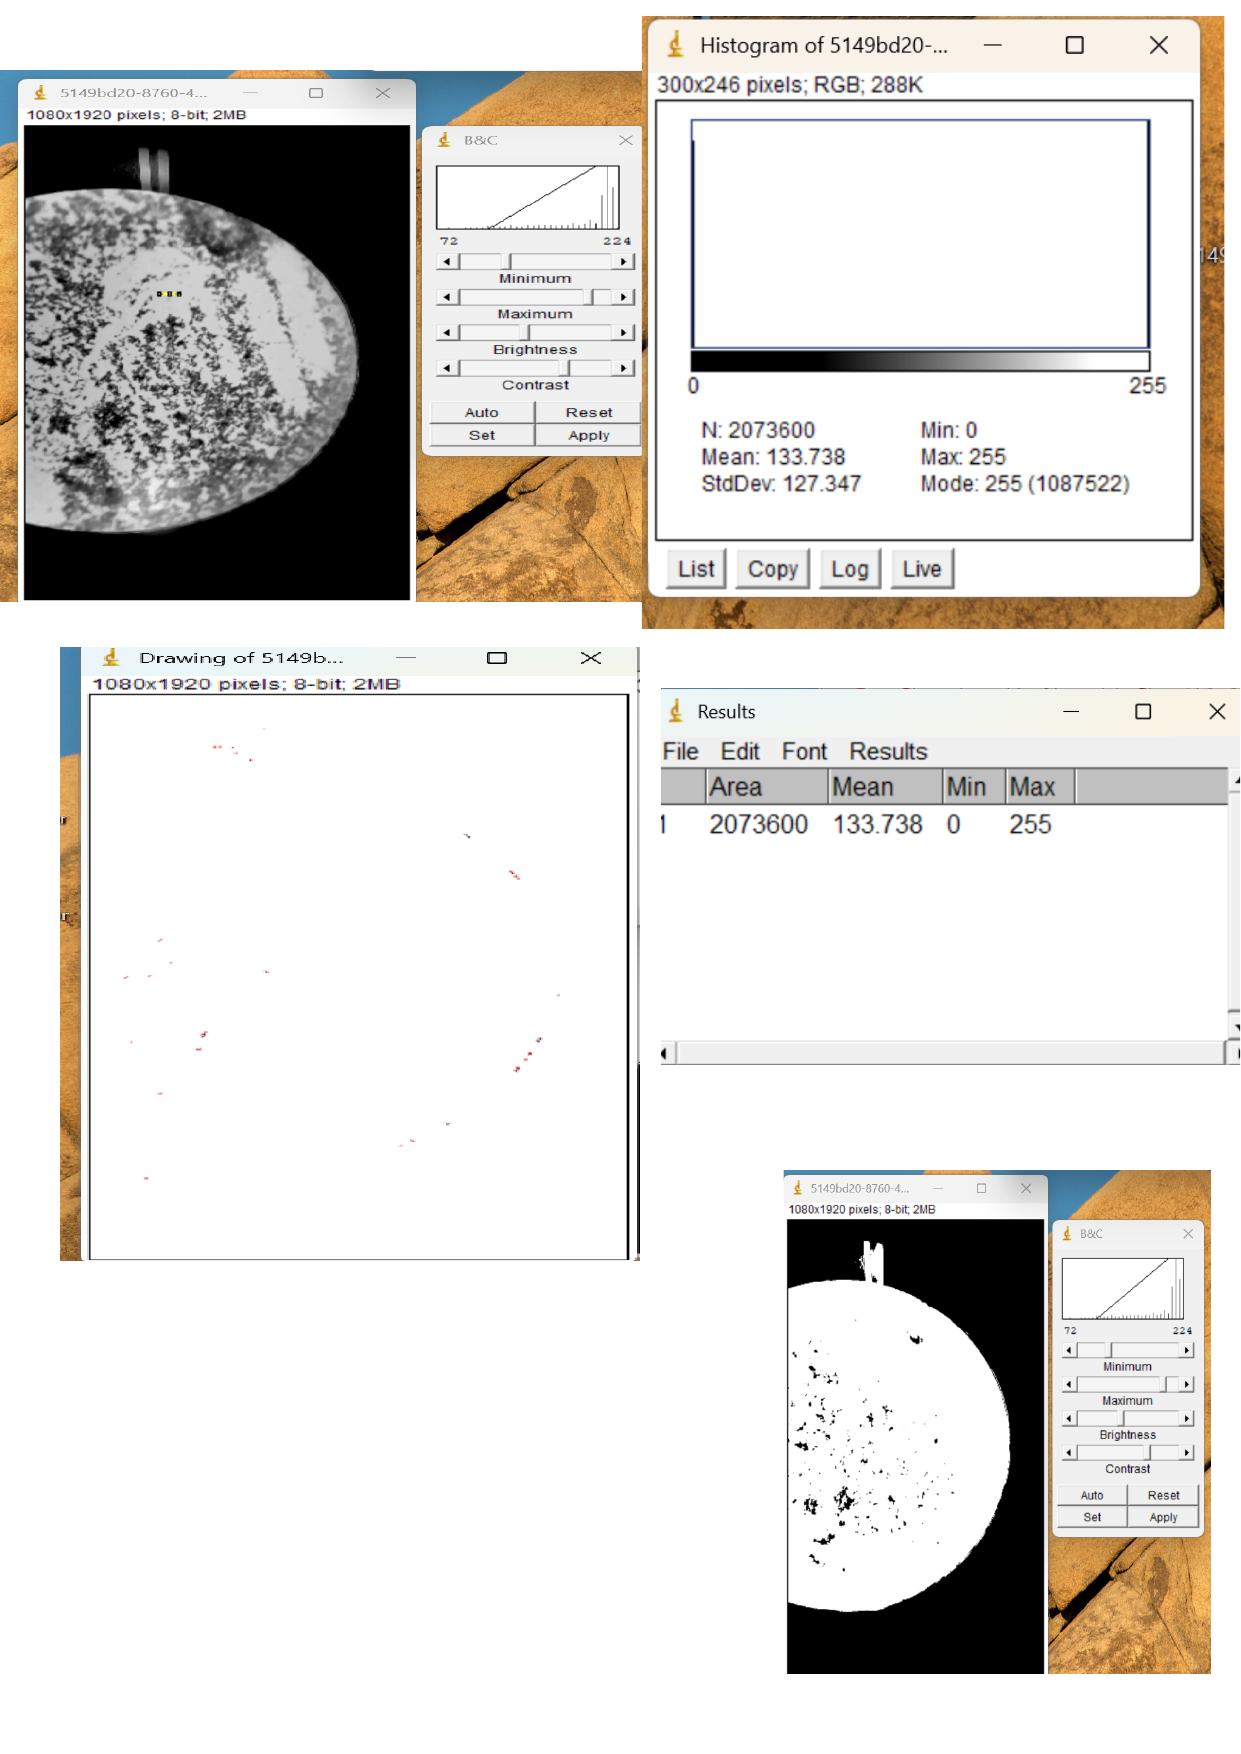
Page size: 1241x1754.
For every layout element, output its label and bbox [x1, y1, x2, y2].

picture [661, 688, 1241, 1065]
picture [783, 1170, 1211, 1674]
picture [60, 647, 640, 1261]
picture [0, 16, 1225, 629]
